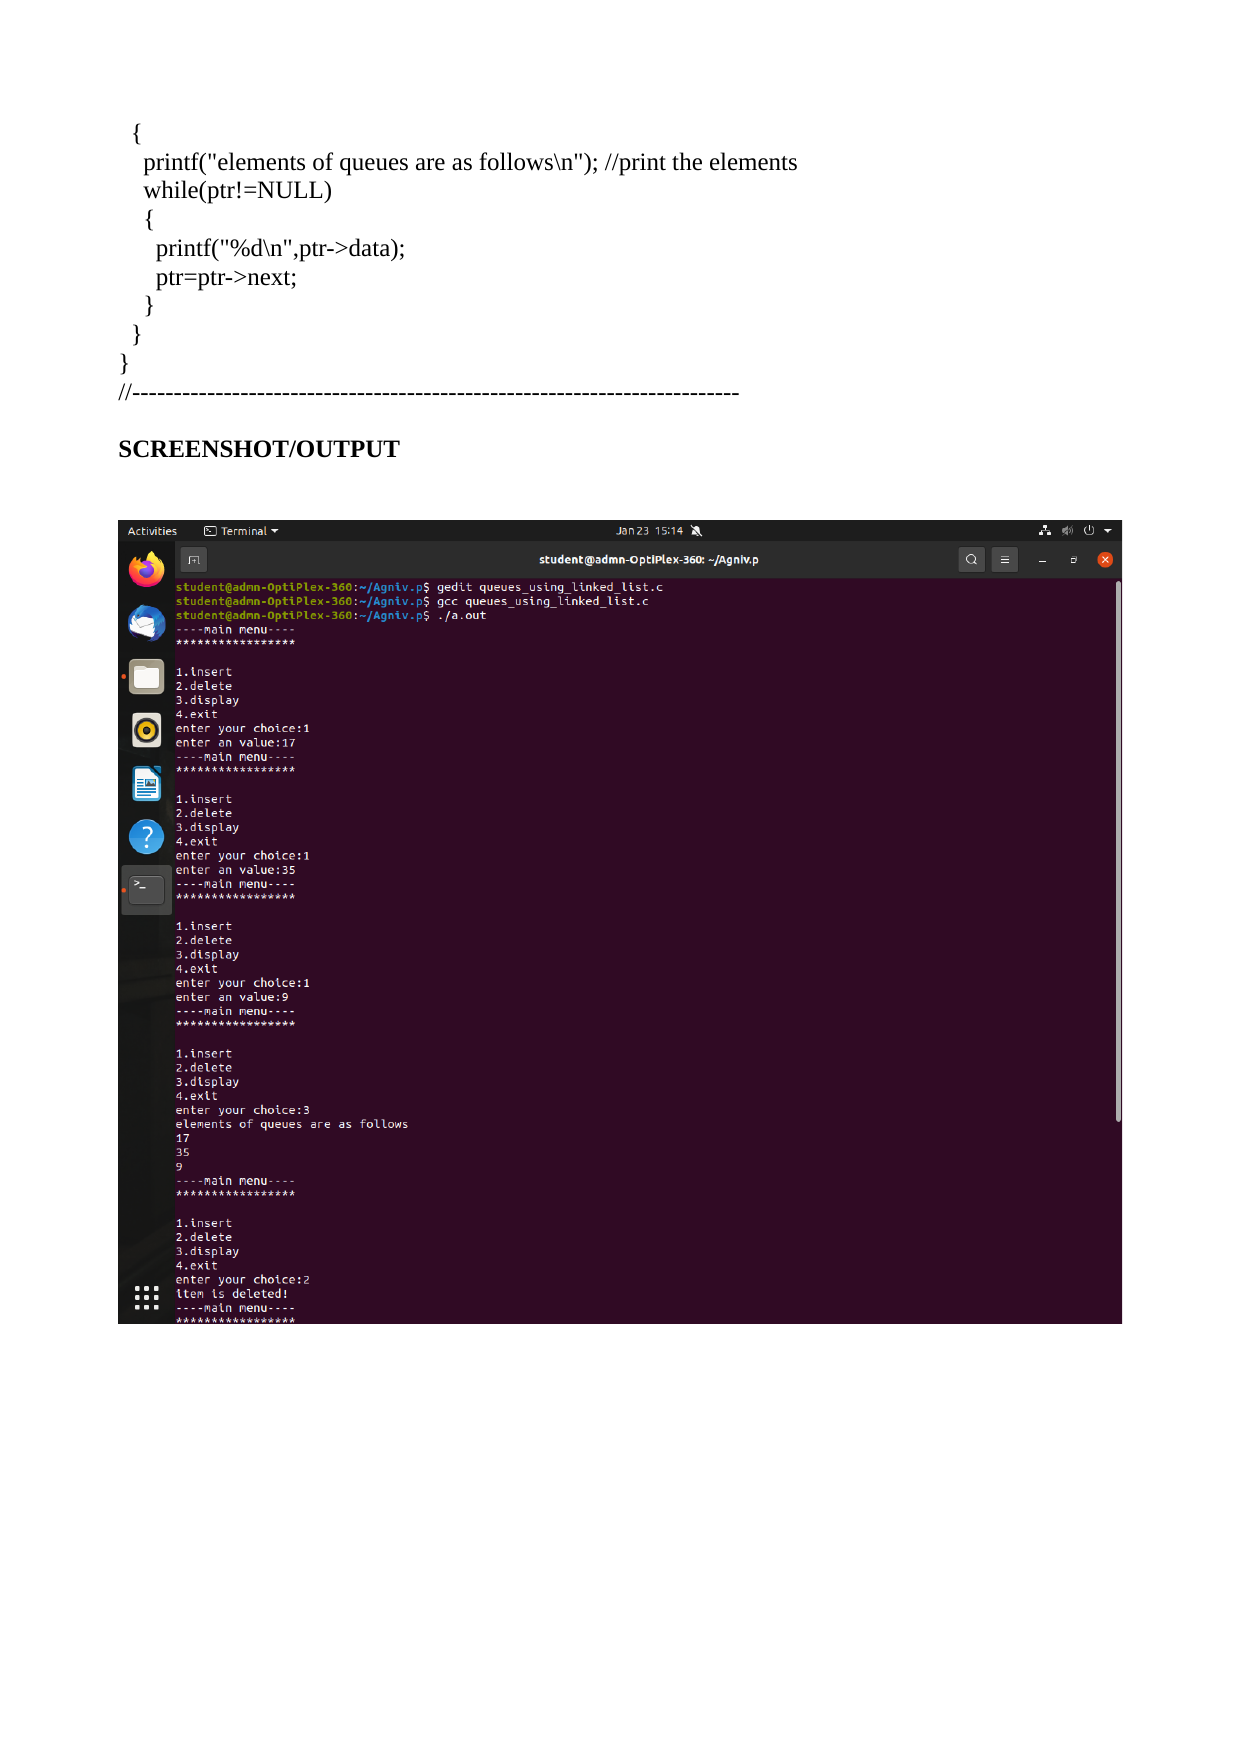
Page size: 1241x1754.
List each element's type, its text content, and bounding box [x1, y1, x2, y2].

text SCREENSHOT/OUTPUT [118, 434, 1122, 463]
text { [118, 118, 1122, 147]
text { [118, 204, 1122, 233]
text //------------------------------------------------------------------------- [118, 377, 1122, 406]
text printf("elements of queues are as follows\n"); //print the elements [118, 147, 1122, 176]
text } [118, 291, 1122, 319]
text while(ptr!=NULL) [118, 176, 1122, 204]
text ptr=ptr->next; [118, 262, 1122, 291]
text } [118, 319, 1122, 348]
text } [118, 348, 1122, 377]
text printf("%d\n",ptr->data); [118, 233, 1122, 262]
